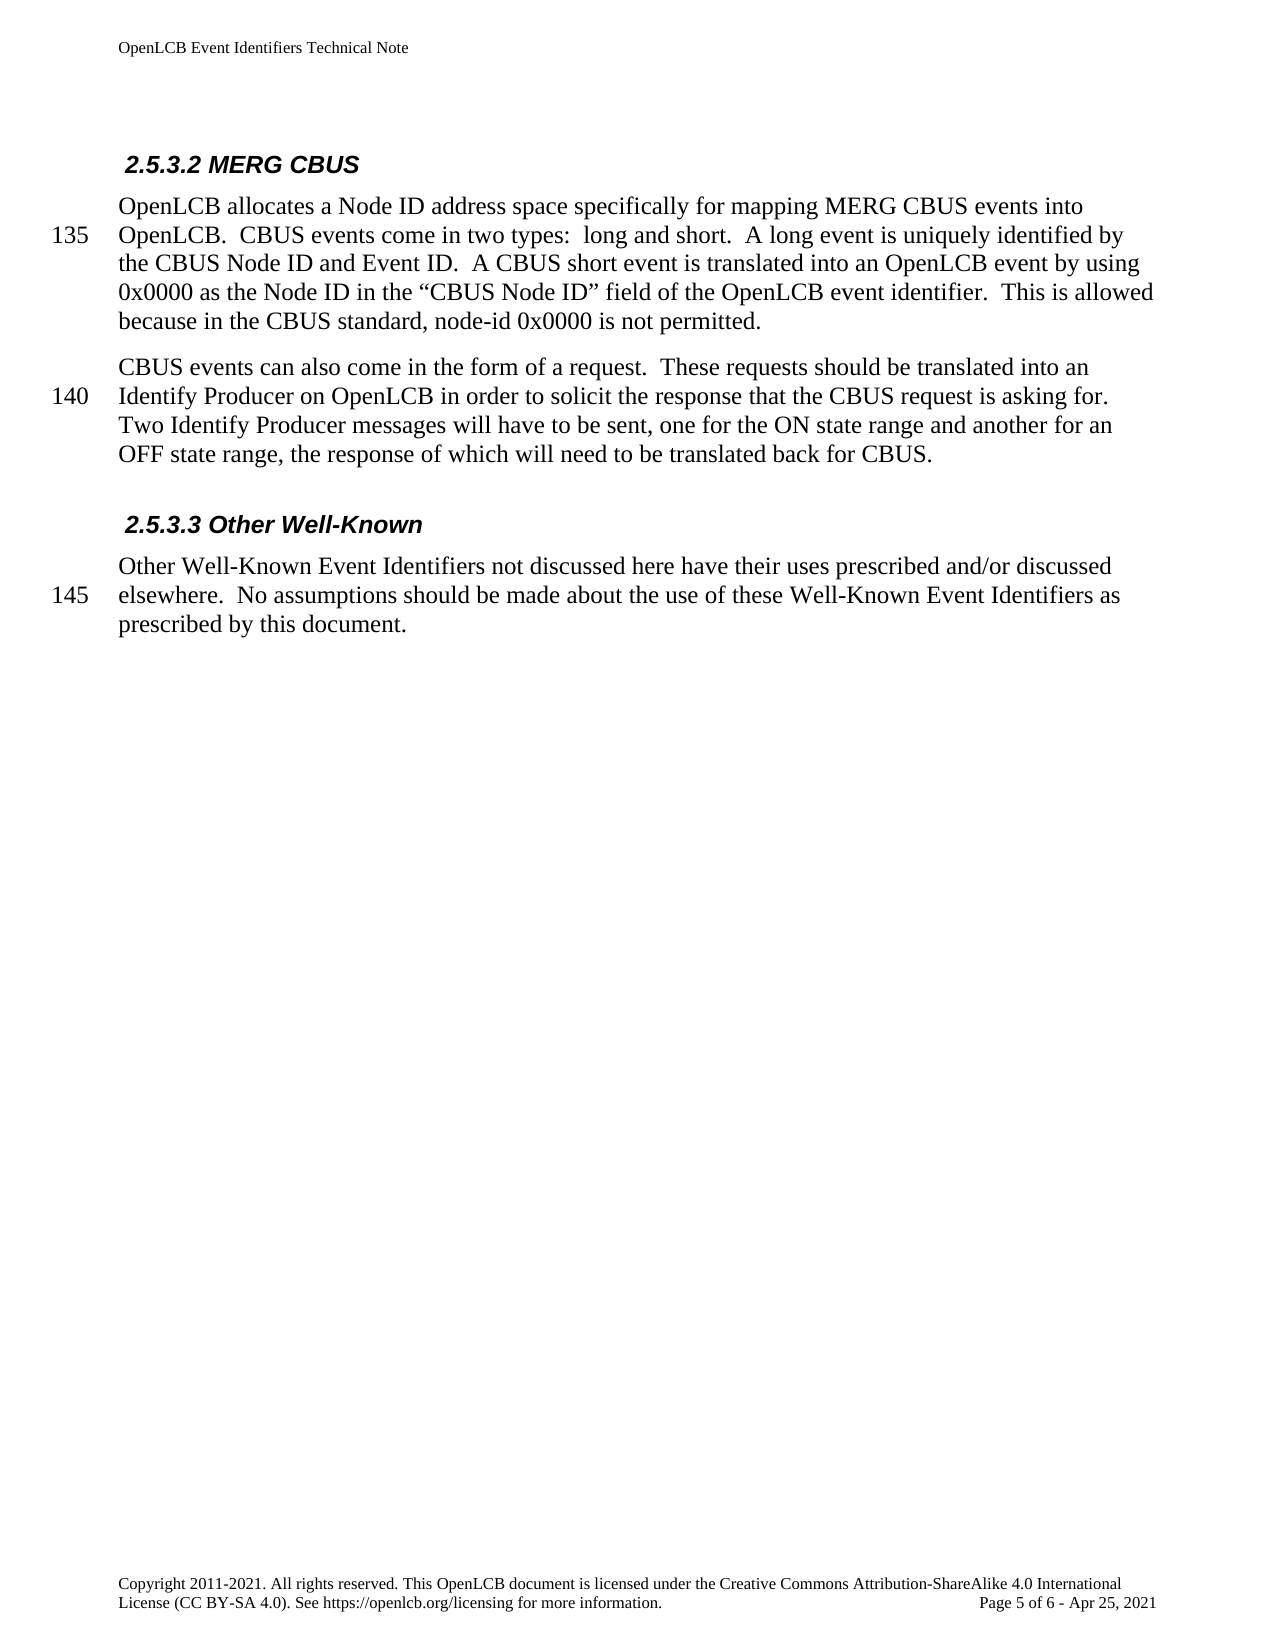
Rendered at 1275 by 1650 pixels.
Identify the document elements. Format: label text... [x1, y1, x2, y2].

text CBUS events can also come in the form of a request. These requests should be translated into an Identify Producer on OpenLCB in order to solicit the response that the CBUS request is asking for. Two Identify Producer messages will have to be sent, one for the ON state range and another for an OFF state range, the response of which will need to be translated back for CBUS. [118, 352, 1157, 467]
text OpenLCB allocates a Node ID address space specifically for mapping MERG CBUS events into OpenLCB. CBUS events come in two types: long and short. A long event is uniquely identified by the CBUS Node ID and Event ID. A CBUS short event is translated into an OpenLCB event by using 0x0000 as the Node ID in the “CBUS Node ID” field of the OpenLCB event identifier. This is allowed because in the CBUS standard, node-id 0x0000 is not permitted. [118, 191, 1157, 335]
text Other Well-Known Event Identifiers not discussed here have their uses prescribed and/or discussed elsewhere. No assumptions should be made about the use of these Well-Known Event Identifiers as prescribed by this document. [118, 551, 1157, 637]
subtitle MERG CBUS [118, 150, 1157, 178]
subtitle Other Well-Known [118, 510, 1157, 539]
